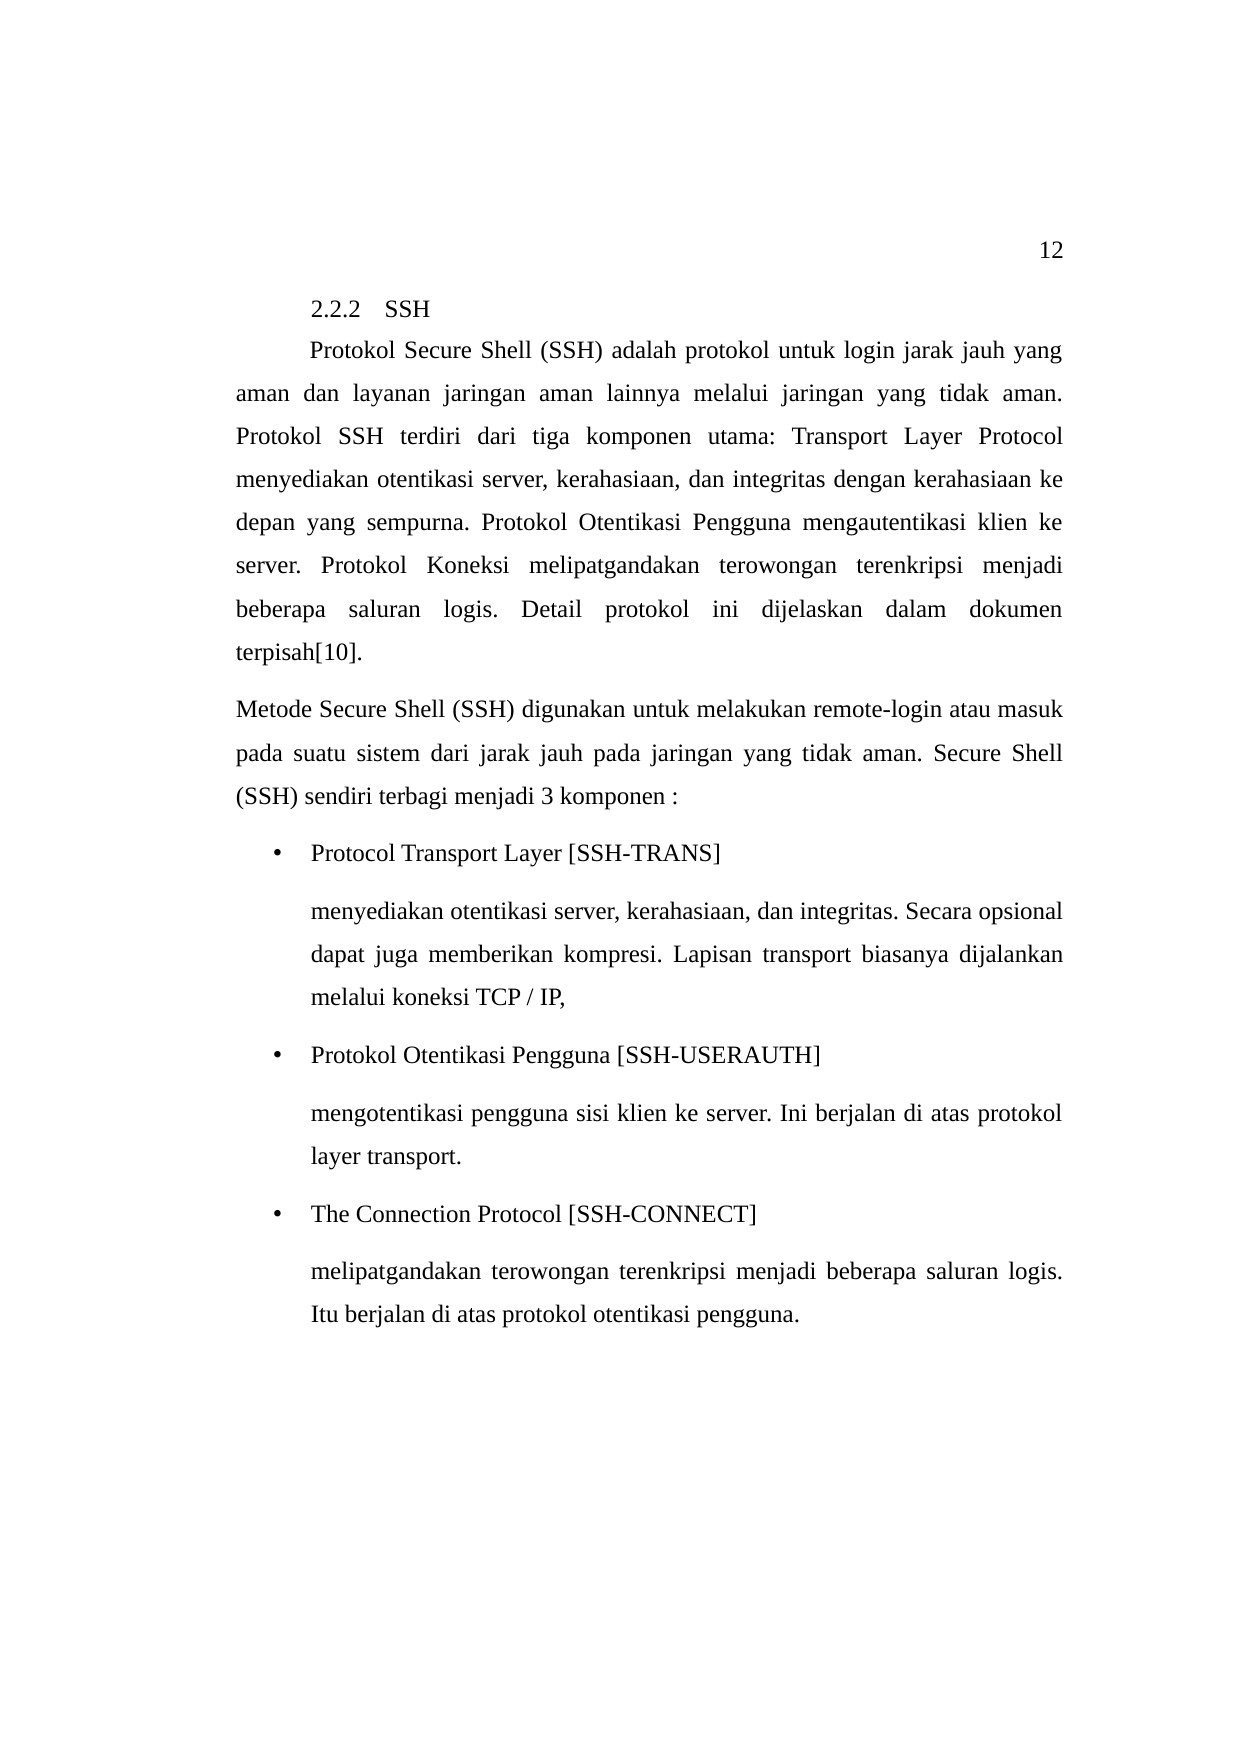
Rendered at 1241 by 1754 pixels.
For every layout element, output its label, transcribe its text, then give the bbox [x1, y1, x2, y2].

text Metode Secure Shell (SSH) digunakan untuk melakukan remote-login atau masuk pada suatu sistem dari jarak jauh pada jaringan yang tidak aman. Secure Shell (SSH) sendiri terbagi menjadi 3 komponen : [236, 694, 1063, 809]
list Protocol Transport Layer [SSH-TRANS] [273, 838, 1063, 867]
text Protokol Secure Shell (SSH) adalah protokol untuk login jarak jauh yang aman dan layanan jaringan aman lainnya melalui jaringan yang tidak aman. Protokol SSH terdiri dari tiga komponen utama: Transport Layer Protocol menyediakan otentikasi server, kerahasiaan, dan integritas dengan kerahasiaan ke depan yang sempurna. Protokol Otentikasi Pengguna mengautentikasi klien ke server. Protokol Koneksi melipatgandakan terowongan terenkripsi menjadi beberapa saluran logis. Detail protokol ini dijelaskan dalam dokumen terpisah[10]. [236, 335, 1063, 666]
list mengotentikasi pengguna sisi klien ke server. Ini berjalan di atas protokol layer transport. [273, 1098, 1063, 1170]
list menyediakan otentikasi server, kerahasiaan, dan integritas. Secara opsional dapat juga memberikan kompresi. Lapisan transport biasanya dijalankan melalui koneksi TCP / IP, [273, 896, 1063, 1011]
list The Connection Protocol [SSH-CONNECT] [273, 1199, 1063, 1227]
list melipatgandakan terowongan terenkripsi menjadi beberapa saluran logis. Itu berjalan di atas protokol otentikasi pengguna. [273, 1256, 1063, 1328]
subtitle SSH [311, 294, 1063, 323]
list Protokol Otentikasi Pengguna [SSH-USERAUTH] [273, 1040, 1063, 1069]
